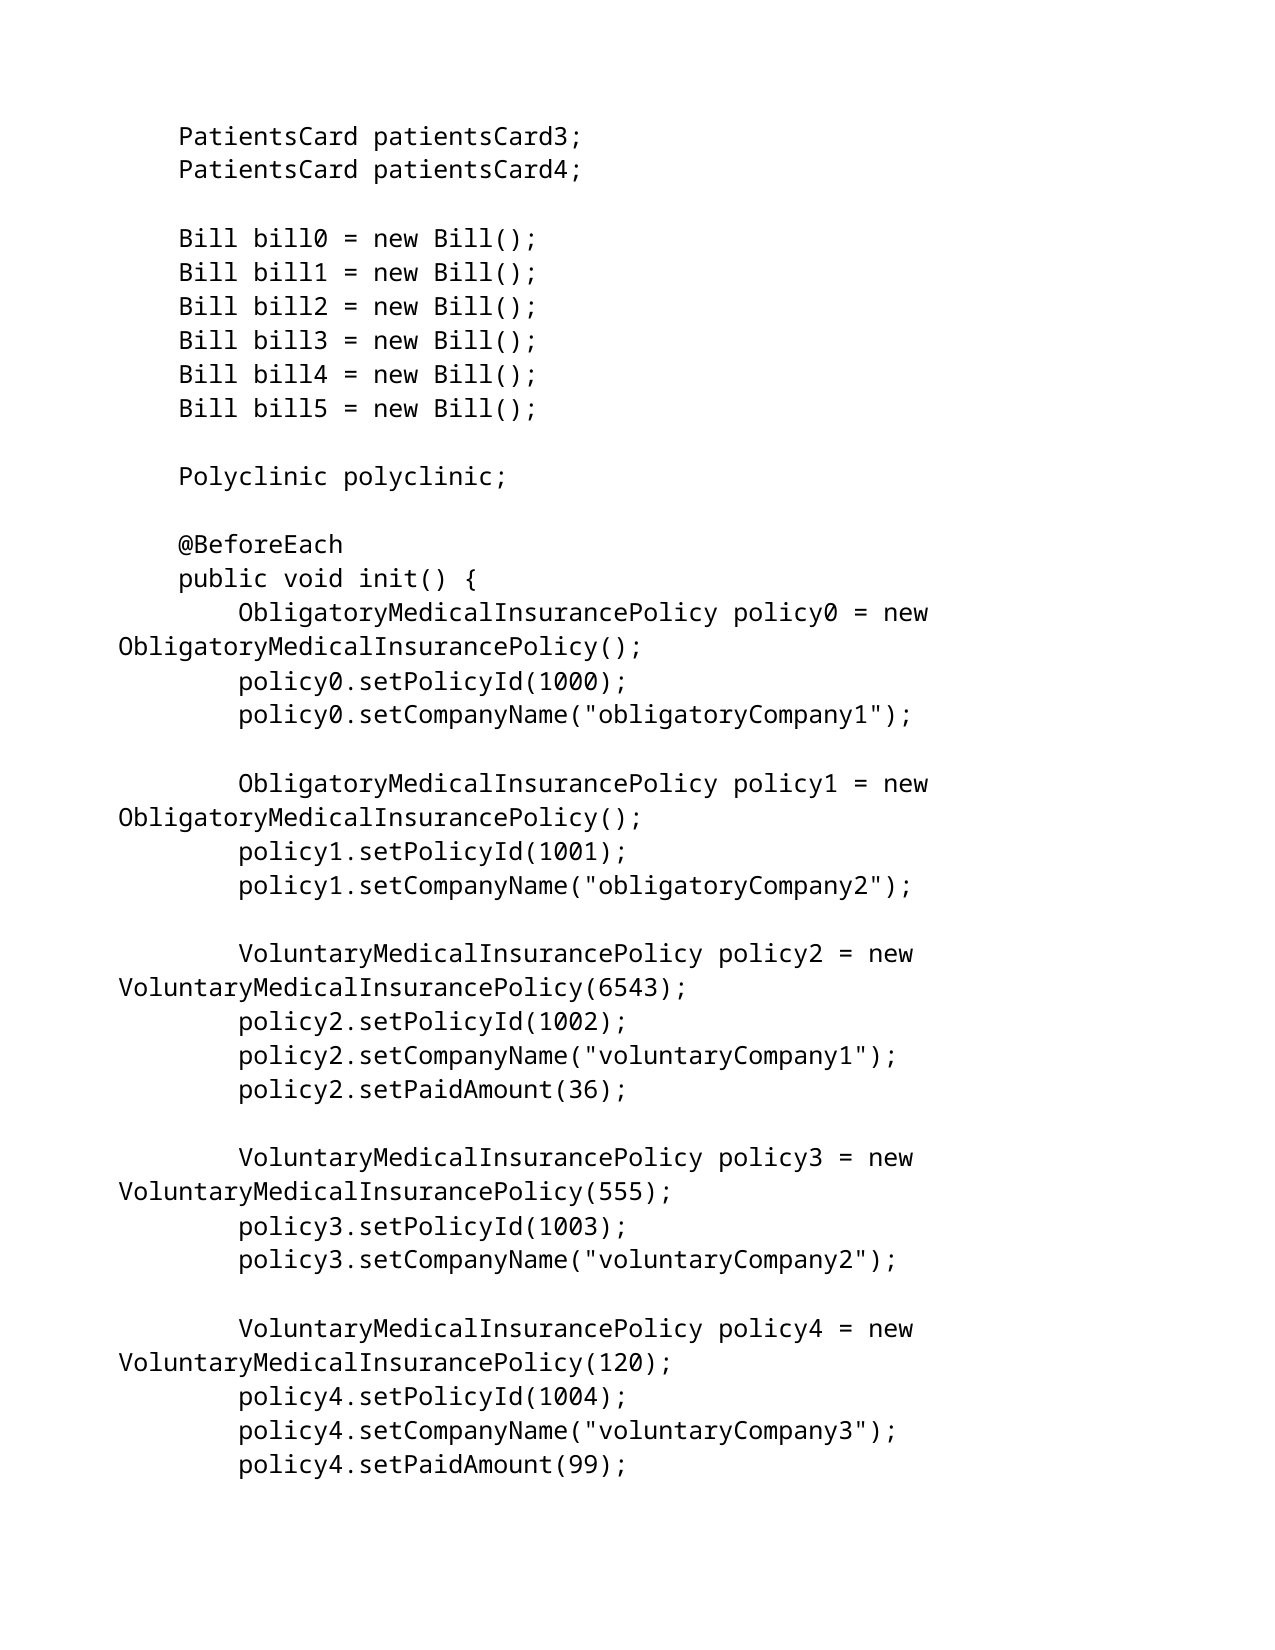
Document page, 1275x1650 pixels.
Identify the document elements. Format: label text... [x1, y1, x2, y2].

text @BeforeEach [118, 527, 1157, 561]
text public void init() { [118, 561, 1157, 595]
text VoluntaryMedicalInsurancePolicy policy2 = new VoluntaryMedicalInsurancePolicy(6543); [118, 936, 1157, 1004]
text ObligatoryMedicalInsurancePolicy policy0 = new ObligatoryMedicalInsurancePolicy(); [118, 595, 1157, 663]
text policy4.setCompanyName("voluntaryCompany3"); [118, 1412, 1157, 1447]
text Bill bill2 = new Bill(); [118, 288, 1157, 322]
text PatientsCard patientsCard3; [118, 118, 1157, 152]
text policy1.setCompanyName("obligatoryCompany2"); [118, 867, 1157, 902]
text policy1.setPolicyId(1001); [118, 833, 1157, 867]
text Bill bill0 = new Bill(); [118, 220, 1157, 254]
text Bill bill5 = new Bill(); [118, 391, 1157, 425]
text Bill bill3 = new Bill(); [118, 322, 1157, 357]
text Bill bill1 = new Bill(); [118, 254, 1157, 288]
text policy3.setPolicyId(1003); [118, 1208, 1157, 1242]
text policy4.setPolicyId(1004); [118, 1378, 1157, 1412]
text policy0.setCompanyName("obligatoryCompany1"); [118, 697, 1157, 731]
text PatientsCard patientsCard4; [118, 152, 1157, 186]
text policy3.setCompanyName("voluntaryCompany2"); [118, 1242, 1157, 1276]
text policy2.setCompanyName("voluntaryCompany1"); [118, 1038, 1157, 1072]
text ObligatoryMedicalInsurancePolicy policy1 = new ObligatoryMedicalInsurancePolicy(); [118, 765, 1157, 833]
text policy2.setPaidAmount(36); [118, 1072, 1157, 1106]
text Polyclinic polyclinic; [118, 459, 1157, 493]
text VoluntaryMedicalInsurancePolicy policy4 = new VoluntaryMedicalInsurancePolicy(120); [118, 1310, 1157, 1378]
text policy0.setPolicyId(1000); [118, 663, 1157, 697]
text VoluntaryMedicalInsurancePolicy policy3 = new VoluntaryMedicalInsurancePolicy(555); [118, 1140, 1157, 1208]
text policy4.setPaidAmount(99); [118, 1447, 1157, 1481]
text Bill bill4 = new Bill(); [118, 357, 1157, 391]
text policy2.setPolicyId(1002); [118, 1004, 1157, 1038]
